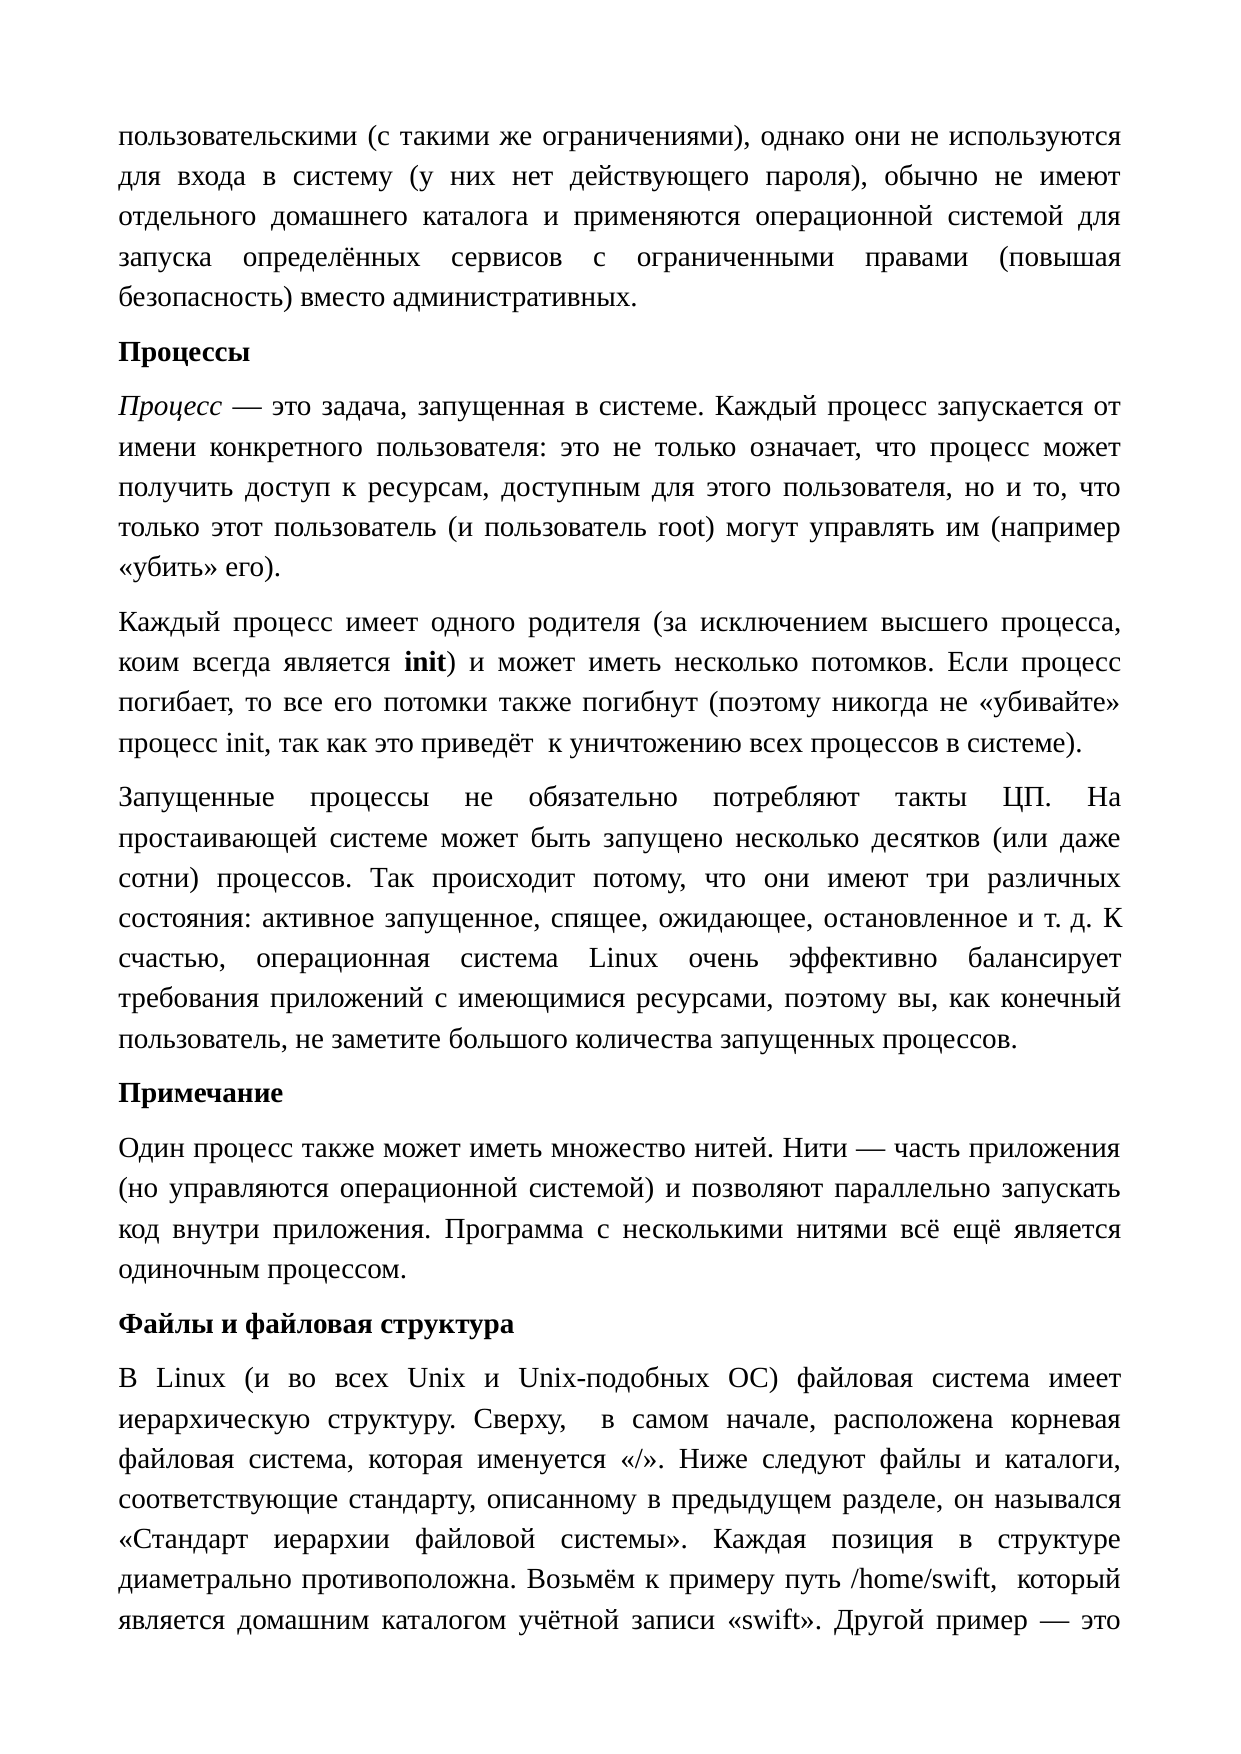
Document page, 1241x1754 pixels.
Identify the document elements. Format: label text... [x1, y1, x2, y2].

text Файлы и файловая структура [118, 1306, 1122, 1339]
text Один процесс также может иметь множество нитей. Нити — часть приложения (но управляются операционной системой) и позволяют параллельно запускать код внутри приложения. Программа с несколькими нитями всё ещё является одиночным процессом. [118, 1130, 1122, 1284]
text Процесс — это задача, запущенная в системе. Каждый процесс запускается от имени конкретного пользователя: это не только означает, что процесс может получить доступ к ресурсам, доступным для этого пользователя, но и то, что только этот пользователь (и пользователь root) могут управлять им (например «убить» его). [118, 388, 1122, 583]
text Запущенные процессы не обязательно потребляют такты ЦП. На простаивающей системе может быть запущено несколько десятков (или даже сотни) процессов. Так происходит потому, что они имеют три различных состояния: активное запущенное, спящее, ожидающее, остановленное и т. д. К счастью, операционная система Linux очень эффективно балансирует требования приложений с имеющимися ресурсами, поэтому вы, как конечный пользователь, не заметите большого количества запущенных процессов. [118, 779, 1122, 1054]
text Примечание [118, 1076, 1122, 1109]
text пользовательскими (с такими же ограничениями), однако они не используются для входа в систему (у них нет действующего пароля), обычно не имеют отдельного домашнего каталога и применяются операционной системой для запуска определённых сервисов с ограниченными правами (повышая безопасность) вместо административных. [118, 118, 1122, 312]
text Процессы [118, 334, 1122, 367]
text В Linux (и во всех Unix и Unix-подобных ОС) файловая система имеет иерархическую структуру. Сверху, в самом начале, расположена корневая файловая система, которая именуется «/». Ниже следуют файлы и каталоги, соответствующие стандарту, описанному в предыдущем разделе, он назывался «Стандарт иерархии файловой системы». Каждая позиция в структуре диаметрально противоположна. Возьмём к примеру путь /home/swift, который является домашним каталогом учётной записи «swift». Другой пример — это [118, 1361, 1122, 1635]
text Каждый процесс имеет одного родителя (за исключением высшего процесса, коим всегда является init) и может иметь несколько потомков. Если процесс погибает, то все его потомки также погибнут (поэтому никогда не «убивайте» процесс init, так как это приведёт к уничтожению всех процессов в системе). [118, 604, 1122, 758]
